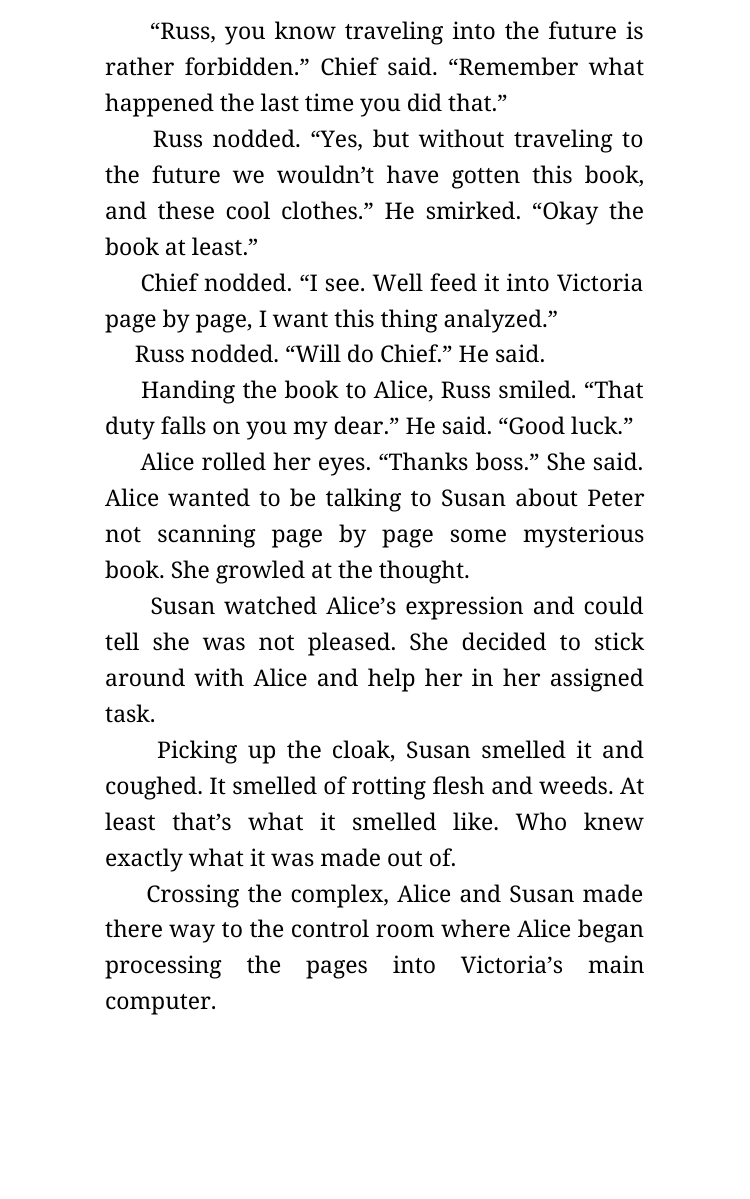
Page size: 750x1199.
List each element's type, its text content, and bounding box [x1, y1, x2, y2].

text Russ nodded. “Will do Chief.” He said. [105, 338, 645, 370]
text Crossing the complex, Alice and Susan made there way to the control room where Alice began processing the pages into Victoria’s main computer. [105, 877, 645, 1017]
text Chief nodded. “I see. Well feed it into Victoria page by page, I want this thing analyzed.” [105, 267, 645, 334]
text “Russ, you know traveling into the future is rather forbidden.” Chief said. “Remember what happened the last time you did that.” [105, 15, 645, 118]
text Russ nodded. “Yes, but without traveling to the future we wouldn’t have gotten this book, and these cool clothes.” He smirked. “Okay the book at least.” [105, 123, 645, 262]
text Handing the book to Alice, Russ smiled. “That duty falls on you my dear.” He said. “Good luck.” [105, 374, 645, 442]
text Picking up the cloak, Susan smelled it and coughed. It smelled of rotting flesh and weeds. At least that’s what it smelled like. Who knew exactly what it was made out of. [105, 734, 645, 873]
text Alice rolled her eyes. “Thanks boss.” She said. Alice wanted to be talking to Susan about Peter not scanning page by page some mysterious book. She growled at the thought. [105, 446, 645, 585]
text Susan watched Alice’s expression and could tell she was not pleased. She decided to stick around with Alice and help her in her assigned task. [105, 590, 645, 729]
